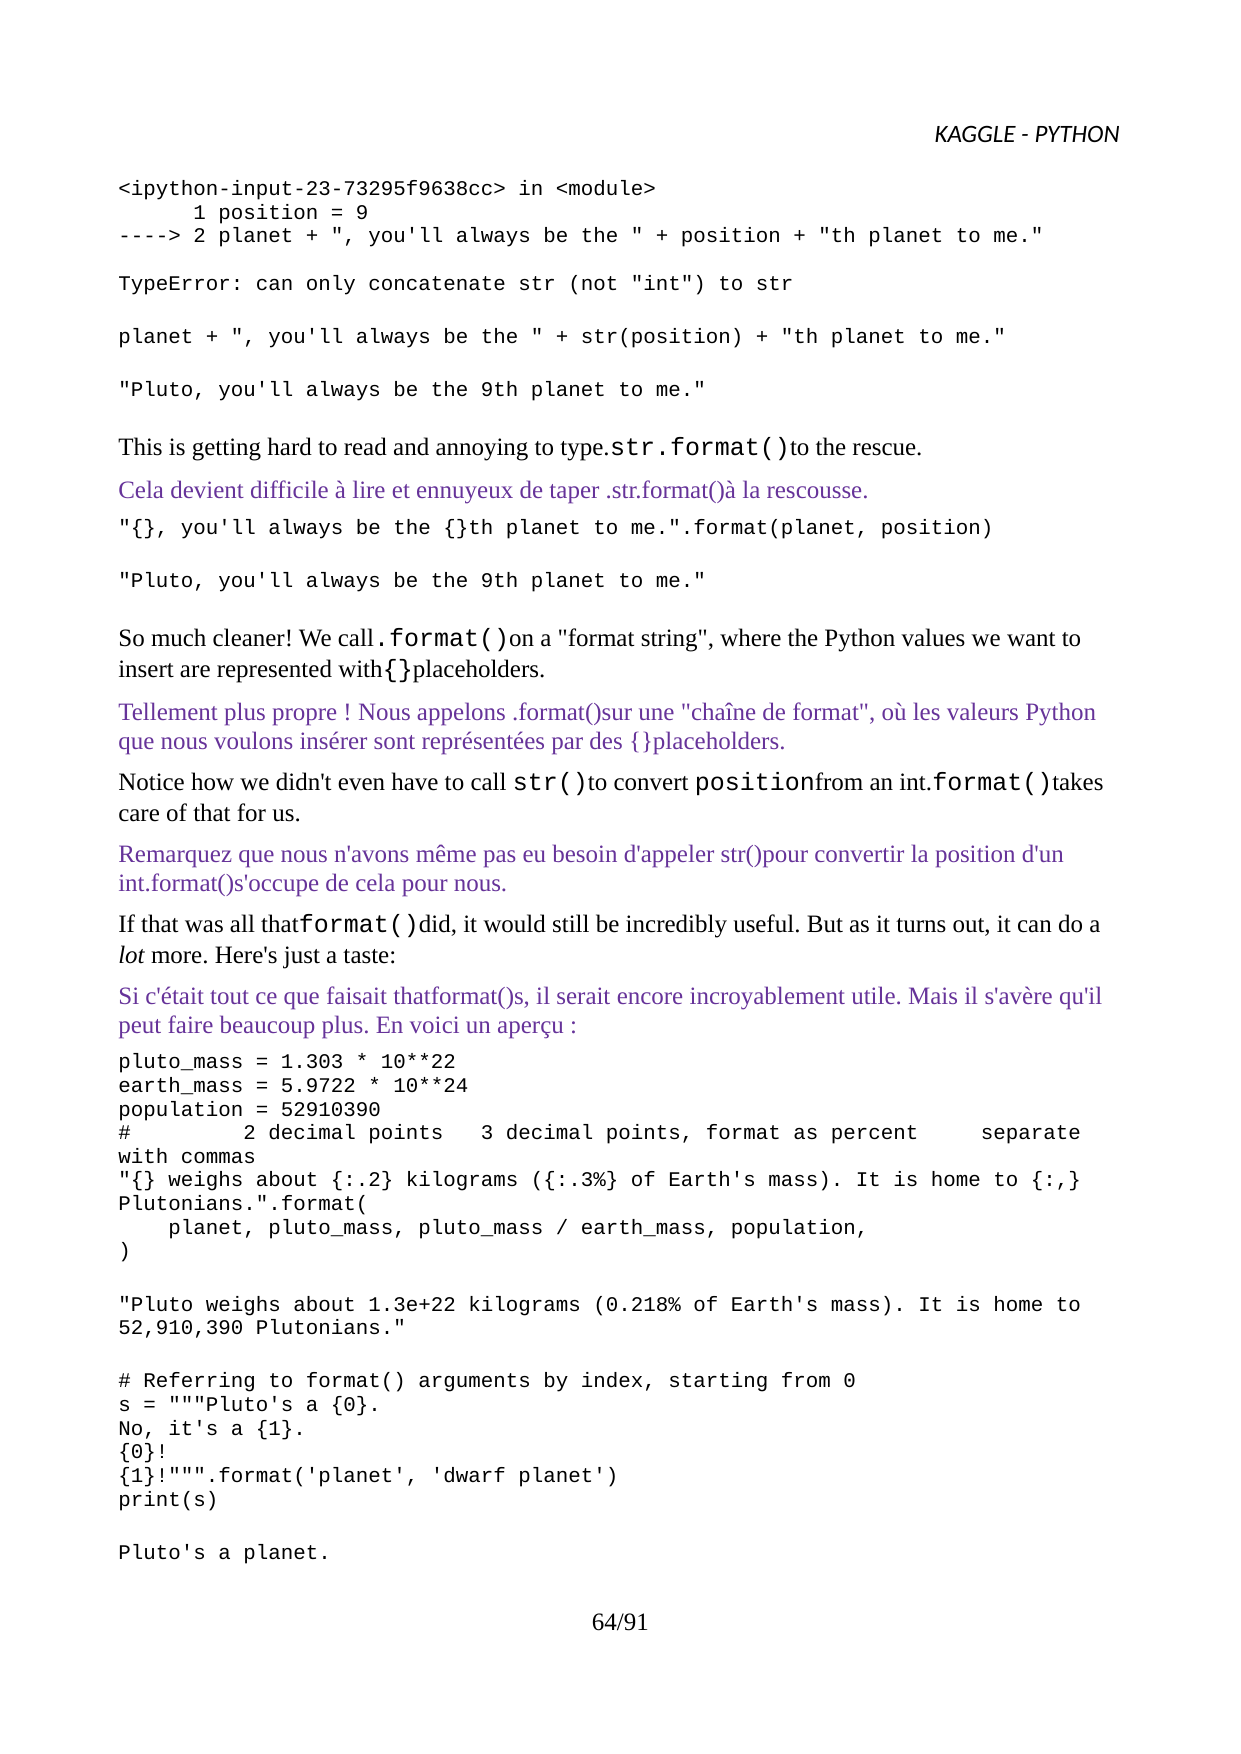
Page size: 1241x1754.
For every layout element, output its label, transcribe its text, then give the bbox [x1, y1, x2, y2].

text Remarquez que nous n'avons même pas eu besoin d'appeler str()pour convertir la position d'un int.format()s'occupe de cela pour nous. [118, 839, 1122, 897]
text ) [118, 1240, 1122, 1264]
text No, it's a {1}. [118, 1418, 1122, 1441]
text Si c'était tout ce que faisait thatformat()s, il serait encore incroyablement utile. Mais il s'avère qu'il peut faire beaucoup plus. En voici un aperçu : [118, 981, 1122, 1039]
text Tellement plus propre ! Nous appelons .format()sur une "chaîne de format", où les valeurs Python que nous voulons insérer sont représentées par des {}placeholders. [118, 697, 1122, 754]
text 1 position = 9 [118, 202, 1122, 225]
text planet, pluto_mass, pluto_mass / earth_mass, population, [118, 1217, 1122, 1240]
text So much cleaner! We call.format()on a "format string", where the Python values we want to insert are represented with{}placeholders. [118, 623, 1122, 684]
text s = """Pluto's a {0}. [118, 1394, 1122, 1418]
text # Referring to format() arguments by index, starting from 0 [118, 1370, 1122, 1394]
text # 2 decimal points 3 decimal points, format as percent separate with commas [118, 1122, 1122, 1169]
text Notice how we didn't even have to call str()to convert positionfrom an int.format()takes care of that for us. [118, 767, 1122, 827]
text If that was all thatformat()did, it would still be incredibly useful. But as it turns out, it can do a lot more. Here's just a taste: [118, 909, 1122, 969]
text "Pluto, you'll always be the 9th planet to me." [118, 570, 1122, 593]
text earth_mass = 5.9722 * 10**24 [118, 1075, 1122, 1098]
text TypeError: can only concatenate str (not "int") to str [118, 273, 1122, 296]
text planet + ", you'll always be the " + str(position) + "th planet to me." [118, 326, 1122, 349]
text Cela devient difficile à lire et ennuyeux de taper .str.format()à la rescousse. [118, 475, 1122, 504]
text Pluto's a planet. [118, 1542, 1122, 1565]
text "Pluto, you'll always be the 9th planet to me." [118, 379, 1122, 403]
text pluto_mass = 1.303 * 10**22 [118, 1051, 1122, 1075]
text ----> 2 planet + ", you'll always be the " + position + "th planet to me." [118, 225, 1122, 249]
text {1}!""".format('planet', 'dwarf planet') [118, 1465, 1122, 1488]
text {0}! [118, 1441, 1122, 1465]
text <ipython-input-23-73295f9638cc> in <module> [118, 178, 1122, 202]
text population = 52910390 [118, 1098, 1122, 1122]
text print(s) [118, 1488, 1122, 1512]
text "{} weighs about {:.2} kilograms ({:.3%} of Earth's mass). It is home to {:,} Plutonians.".format( [118, 1169, 1122, 1217]
text "{}, you'll always be the {}th planet to me.".format(planet, position) [118, 517, 1122, 540]
text This is getting hard to read and annoying to type.str.format()to the rescue. [118, 432, 1122, 463]
text "Pluto weighs about 1.3e+22 kilograms (0.218% of Earth's mass). It is home to 52,910,390 Plutonians." [118, 1293, 1122, 1341]
